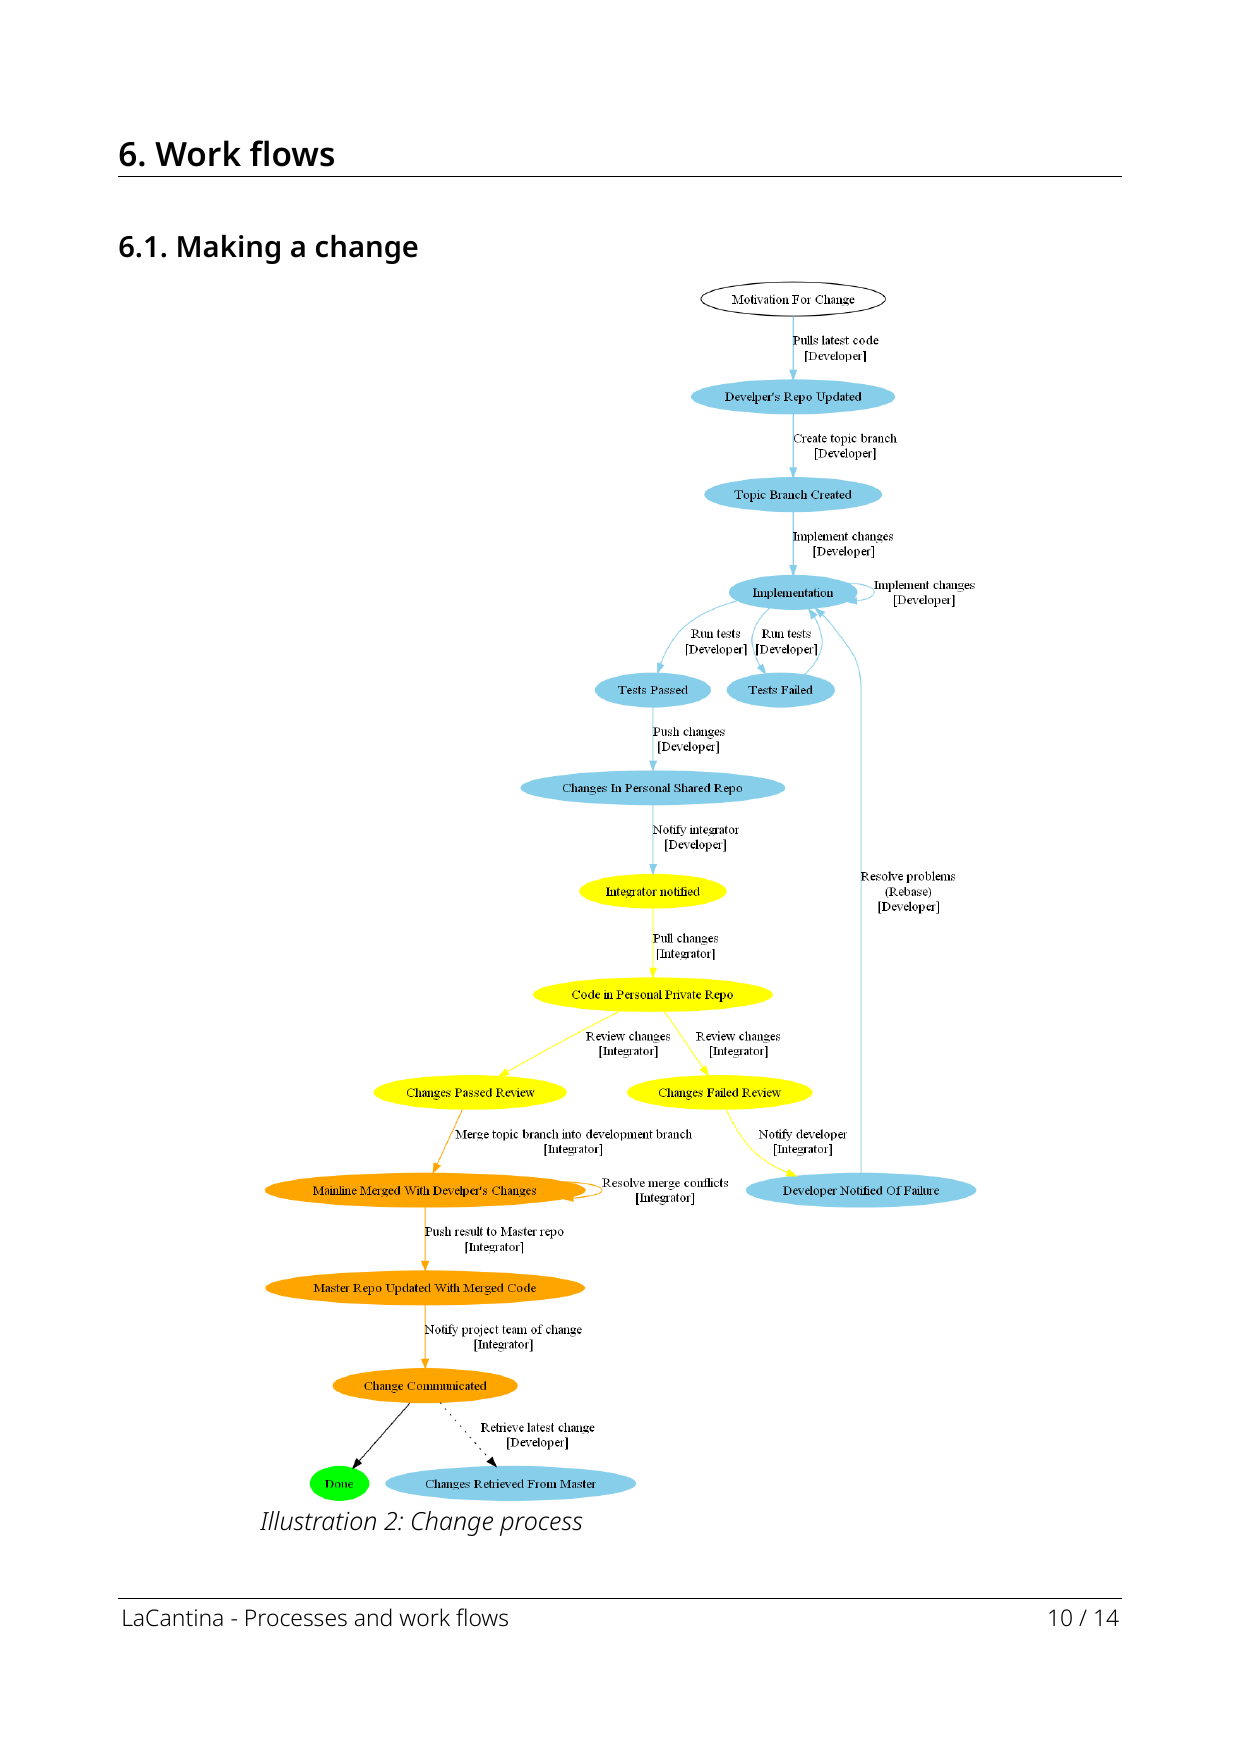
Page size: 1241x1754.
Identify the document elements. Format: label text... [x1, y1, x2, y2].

subtitle Work flows [118, 131, 1122, 176]
picture [262, 278, 978, 1504]
subtitle Making a change [118, 227, 1122, 266]
text Illustration 2: Change process [260, 291, 980, 1537]
